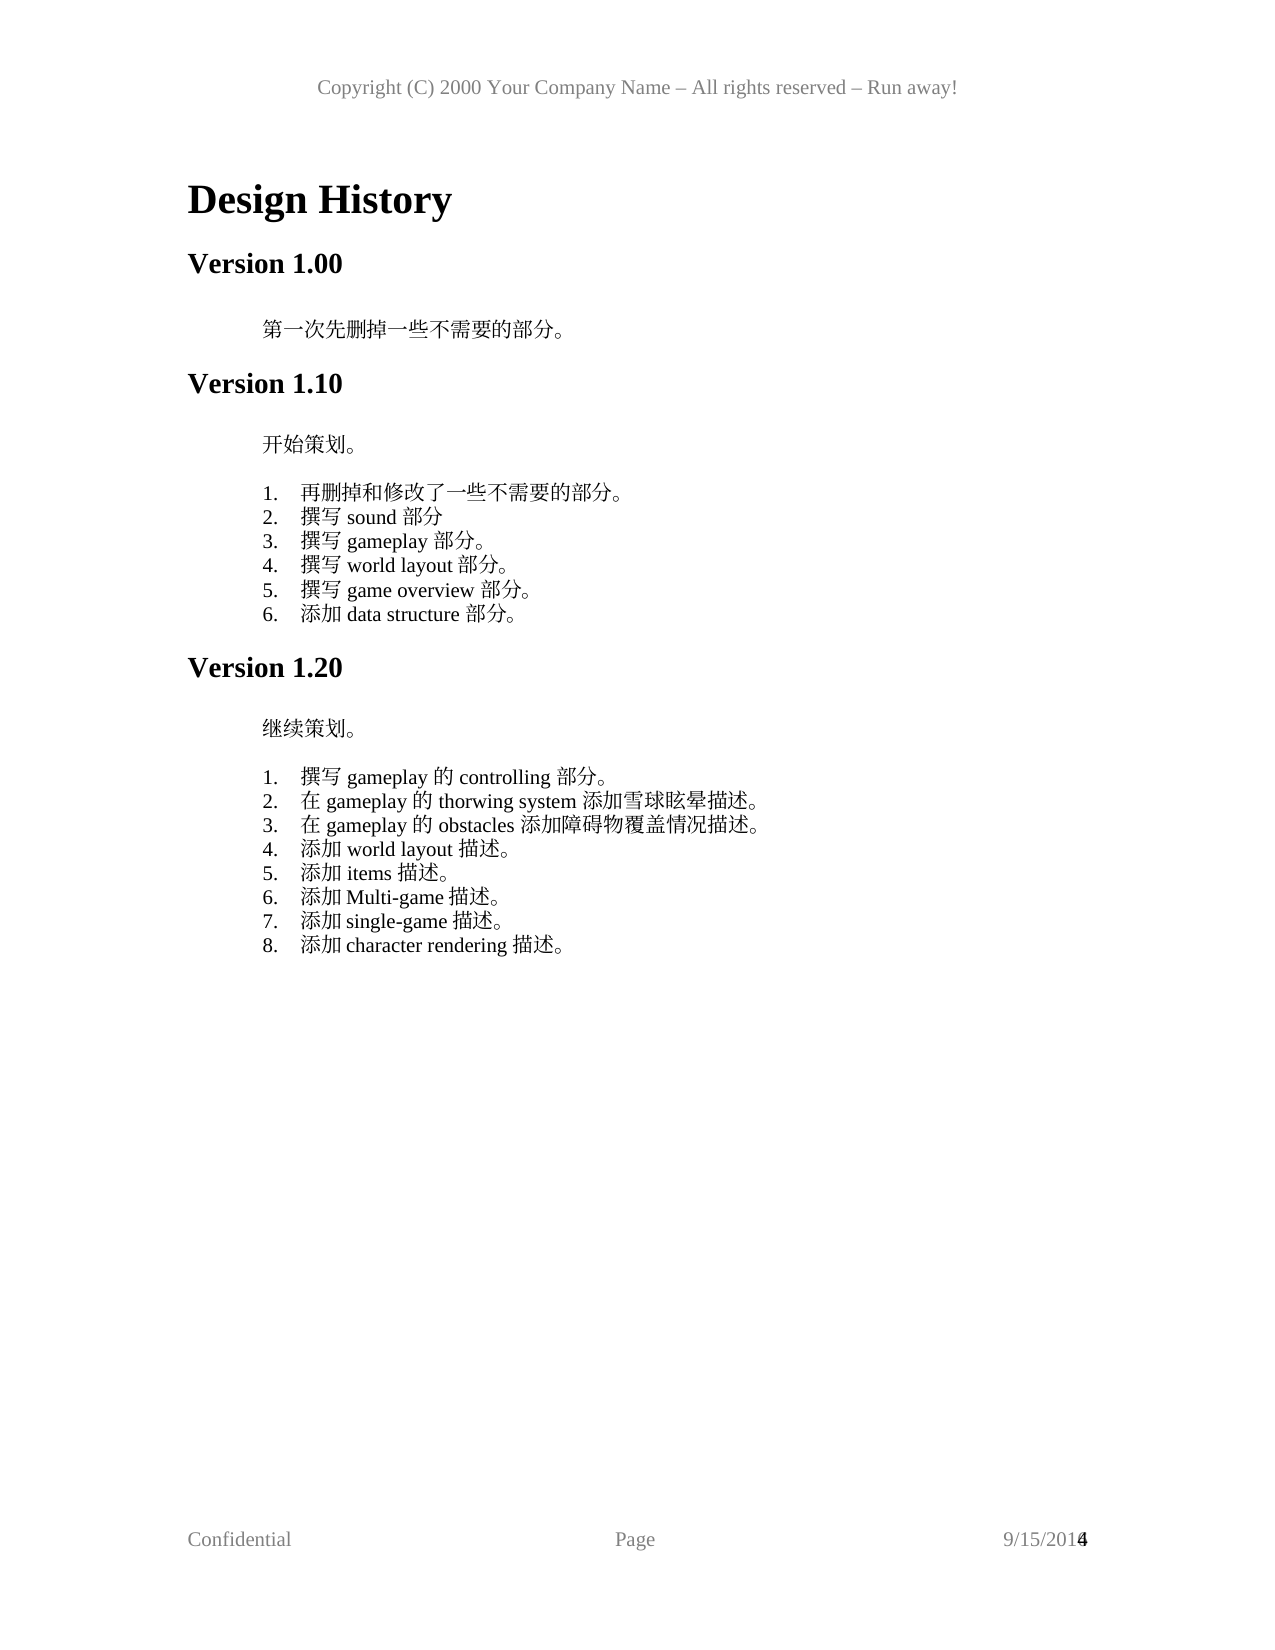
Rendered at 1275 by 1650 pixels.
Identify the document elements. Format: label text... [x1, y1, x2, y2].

text 第一次先删掉一些不需要的部分。 [187, 318, 1087, 342]
list 添加Multi-game描述。 [262, 885, 1087, 909]
list 添加character rendering 描述。 [262, 933, 1087, 957]
text 开始策划。 [187, 433, 1087, 457]
list 在 gameplay 的 obstacles 添加障碍物覆盖情况描述。 [262, 813, 1087, 837]
subtitle Design History [187, 174, 1087, 222]
text 继续策划。 [187, 717, 1087, 741]
list 在 gameplay 的 thorwing system 添加雪球眩晕描述。 [262, 789, 1087, 813]
list 添加 world layout 描述。 [262, 837, 1087, 861]
list 撰写 world layout部分。 [262, 553, 1087, 577]
list 撰写 sound 部分 [262, 505, 1087, 529]
list 添加 data structure 部分。 [262, 602, 1087, 626]
list 添加 items 描述。 [262, 861, 1087, 885]
subtitle Version 1.10 [187, 366, 1087, 399]
list 添加single-game描述。 [262, 909, 1087, 933]
subtitle Version 1.00 [187, 246, 1087, 279]
list 撰写 gameplay 的 controlling 部分。 [262, 765, 1087, 789]
list 撰写 gameplay 部分。 [262, 529, 1087, 553]
list 再删掉和修改了一些不需要的部分。 [262, 481, 1087, 505]
list 撰写 game overview 部分。 [262, 577, 1087, 602]
subtitle Version 1.20 [187, 650, 1087, 683]
